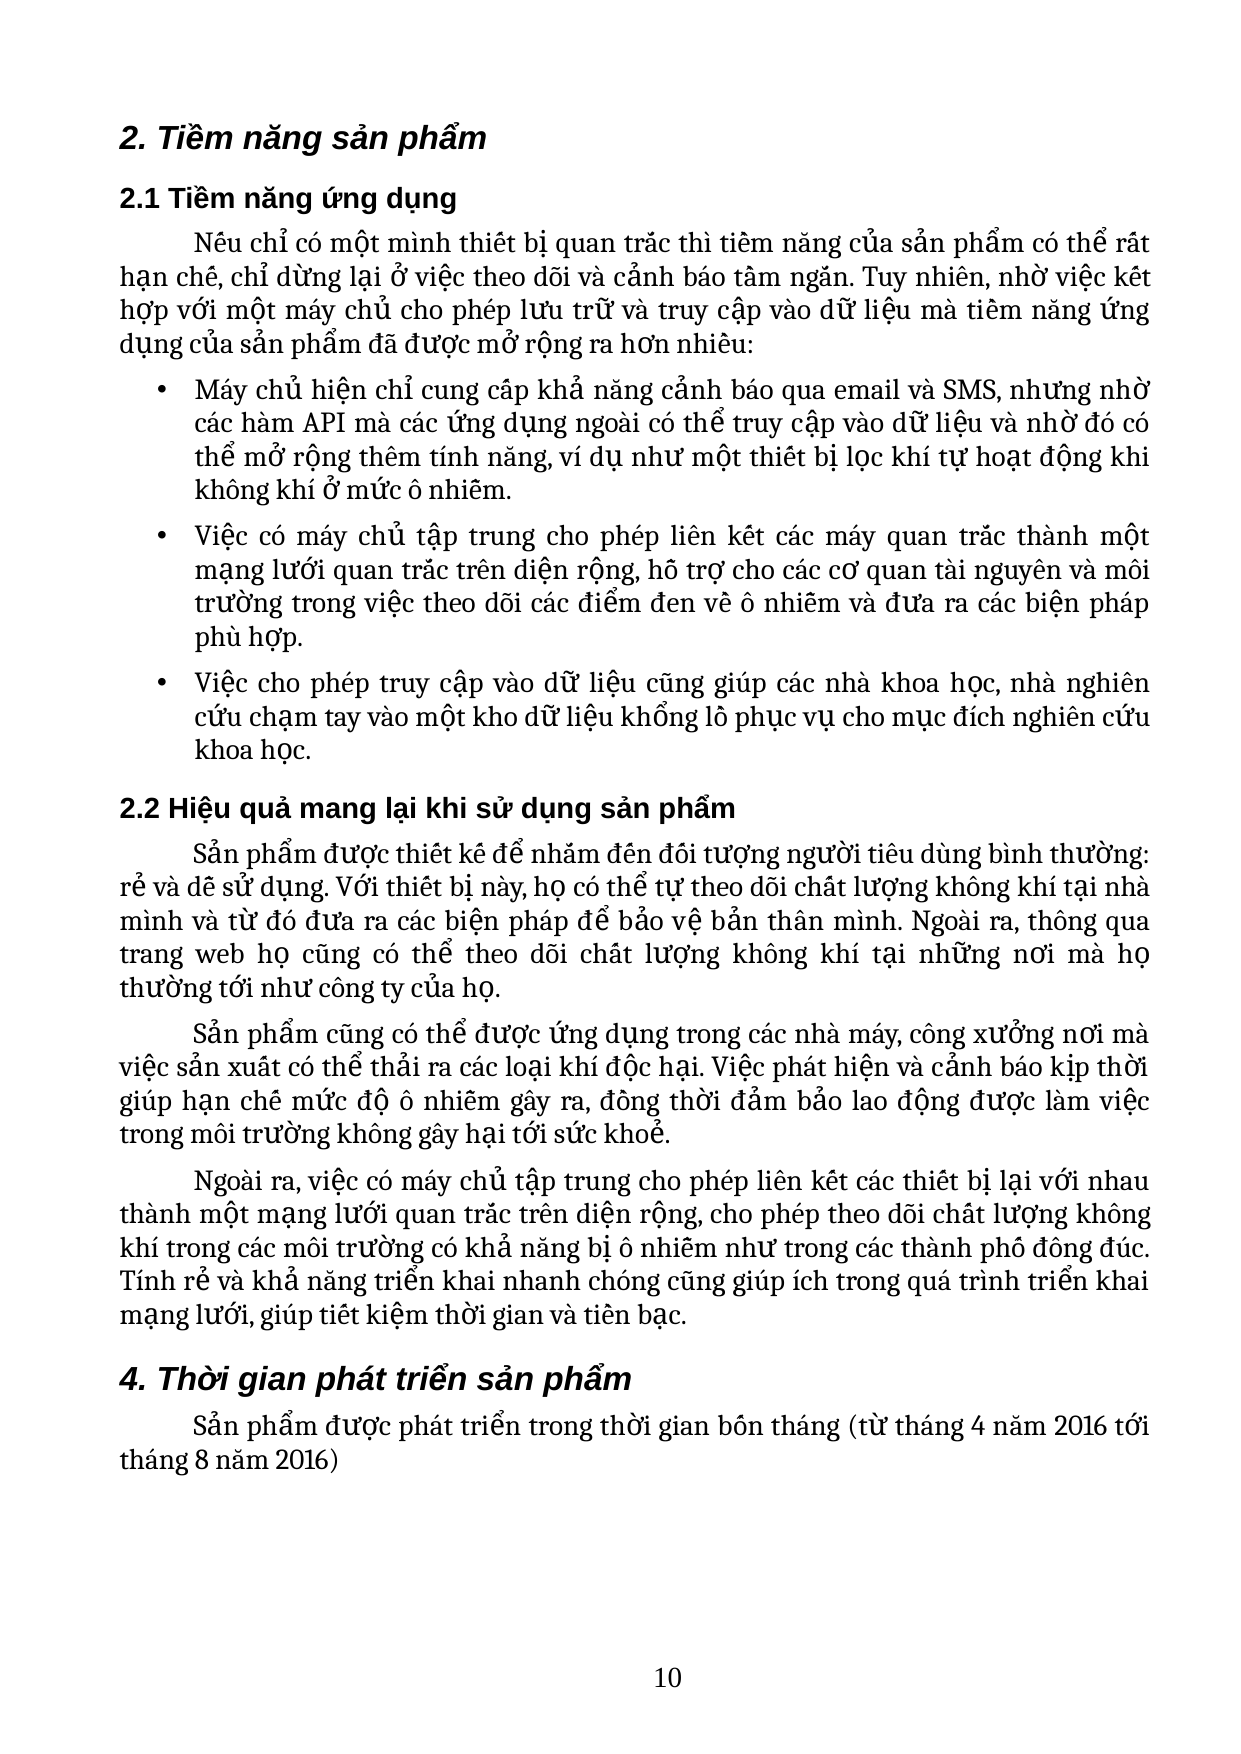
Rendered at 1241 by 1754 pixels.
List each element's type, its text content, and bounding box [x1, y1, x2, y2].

text Sản phẩm được thiết kế để nhắm đến đối tượng người tiêu dùng bình thường: rẻ và dễ sử dụng. Với thiết bị này, họ có thể tự theo dõi chất lượng không khí tại nhà mình và từ đó đưa ra các biện pháp để bảo vệ bản thân mình. Ngoài ra, thông qua trang web họ cũng có thể theo dõi chất lượng không khí tại những nơi mà họ thường tới như công ty của họ. [119, 837, 1151, 1004]
subtitle 4. Thời gian phát triển sản phẩm [119, 1359, 1151, 1397]
subtitle 2.2 Hiệu quả mang lại khi sử dụng sản phẩm [119, 791, 1151, 825]
text Nếu chỉ có một mình thiết bị quan trắc thì tiềm năng của sản phẩm có thể rất hạn chế, chỉ dừng lại ở việc theo dõi và cảnh báo tầm ngắn. Tuy nhiên, nhờ việc kết hợp với một máy chủ cho phép lưu trữ và truy cập vào dữ liệu mà tiềm năng ứng dụng của sản phẩm đã được mở rộng ra hơn nhiều: [119, 226, 1151, 360]
text Sản phẩm được phát triển trong thời gian bốn tháng (từ tháng 4 năm 2016 tới tháng 8 năm 2016) [119, 1409, 1151, 1476]
text Sản phẩm cũng có thể được ứng dụng trong các nhà máy, công xưởng nơi mà việc sản xuất có thể thải ra các loại khí độc hại. Việc phát hiện và cảnh báo kịp thời giúp hạn chế mức độ ô nhiễm gây ra, đồng thời đảm bảo lao động được làm việc trong môi trường không gây hại tới sức khoẻ. [119, 1017, 1151, 1151]
list Việc cho phép truy cập vào dữ liệu cũng giúp các nhà khoa học, nhà nghiên cứu chạm tay vào một kho dữ liệu khổng lồ phục vụ cho mục đích nghiên cứu khoa học. [157, 666, 1151, 767]
text Ngoài ra, việc có máy chủ tập trung cho phép liên kết các thiết bị lại với nhau thành một mạng lưới quan trắc trên diện rộng, cho phép theo dõi chất lượng không khí trong các môi trường có khả năng bị ô nhiễm như trong các thành phố đông đúc. Tính rẻ và khả năng triển khai nhanh chóng cũng giúp ích trong quá trình triển khai mạng lưới, giúp tiết kiệm thời gian và tiền bạc. [119, 1164, 1151, 1331]
list Việc có máy chủ tập trung cho phép liên kết các máy quan trắc thành một mạng lưới quan trắc trên diện rộng, hỗ trợ cho các cơ quan tài nguyên và môi trường trong việc theo dõi các điểm đen về ô nhiễm và đưa ra các biện pháp phù hợp. [157, 519, 1151, 654]
list Máy chủ hiện chỉ cung cấp khả năng cảnh báo qua email và SMS, nhưng nhờ các hàm API mà các ứng dụng ngoài có thể truy cập vào dữ liệu và nhờ đó có thể mở rộng thêm tính năng, ví dụ như một thiết bị lọc khí tự hoạt động khi không khí ở mức ô nhiễm. [157, 373, 1151, 507]
subtitle 2. Tiềm năng sản phẩm [119, 118, 1151, 157]
subtitle 2.1 Tiềm năng ứng dụng [119, 181, 1151, 214]
